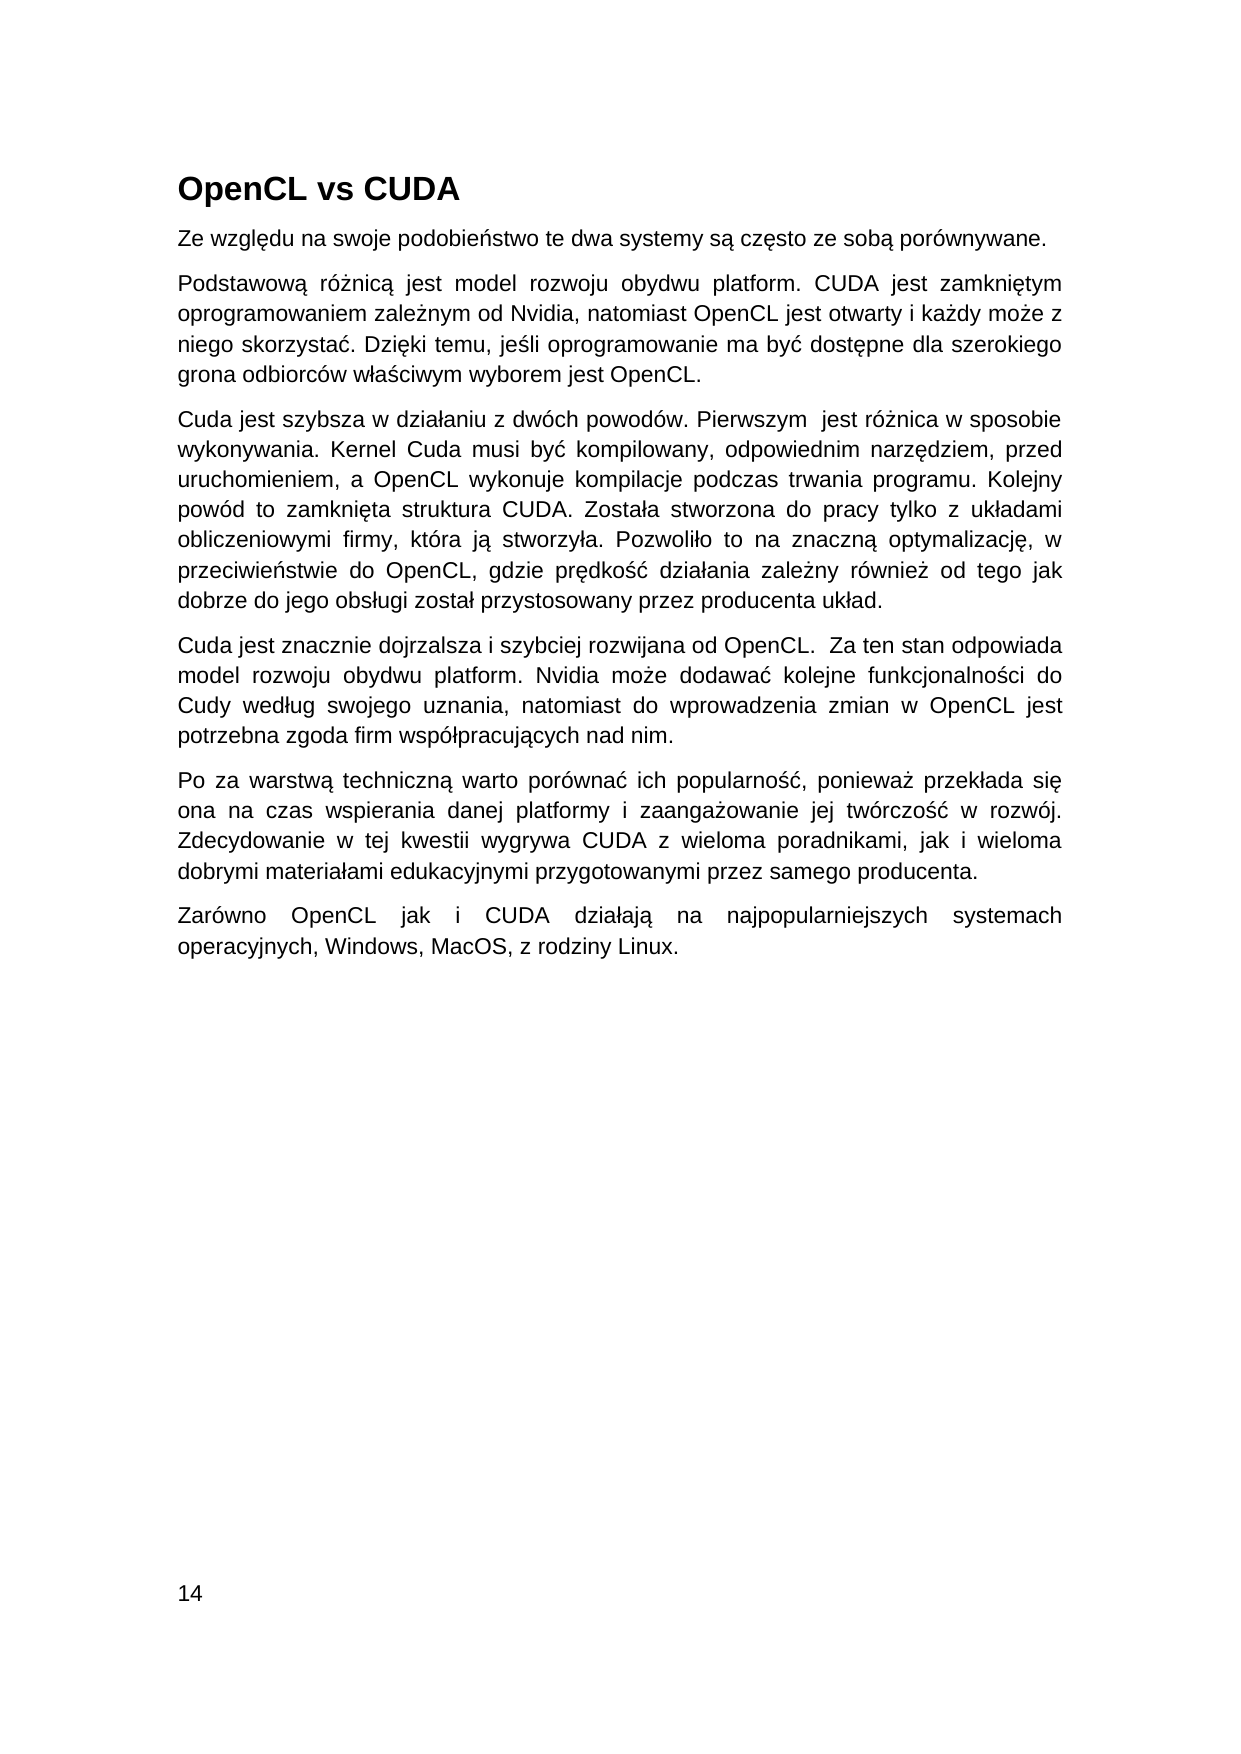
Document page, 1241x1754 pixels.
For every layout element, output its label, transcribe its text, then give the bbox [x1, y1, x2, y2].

text Cuda jest znacznie dojrzalsza i szybciej rozwijana od OpenCL. Za ten stan odpowiada model rozwoju obydwu platform. Nvidia może dodawać kolejne funkcjonalności do Cudy według swojego uznania, natomiast do wprowadzenia zmian w OpenCL jest potrzebna zgoda firm współpracujących nad nim. [177, 632, 1063, 748]
text Zarówno OpenCL jak i CUDA działają na najpopularniejszych systemach operacyjnych, Windows, MacOS, z rodziny Linux. [177, 902, 1063, 959]
text Ze względu na swoje podobieństwo te dwa systemy są często ze sobą porównywane. [177, 225, 1063, 252]
subtitle OpenCL vs CUDA [177, 168, 1063, 207]
text Po za warstwą techniczną warto porównać ich popularność, ponieważ przekłada się ona na czas wspierania danej platformy i zaangażowanie jej twórczość w rozwój. Zdecydowanie w tej kwestii wygrywa CUDA z wieloma poradnikami, jak i wieloma dobrymi materiałami edukacyjnymi przygotowanymi przez samego producenta. [177, 767, 1063, 884]
text Cuda jest szybsza w działaniu z dwóch powodów. Pierwszym jest różnica w sposobie wykonywania. Kernel Cuda musi być kompilowany, odpowiednim narzędziem, przed uruchomieniem, a OpenCL wykonuje kompilacje podczas trwania programu. Kolejny powód to zamknięta struktura CUDA. Została stworzona do pracy tylko z układami obliczeniowymi firmy, która ją stworzyła. Pozwoliło to na znaczną optymalizację, w przeciwieństwie do OpenCL, gdzie prędkość działania zależny również od tego jak dobrze do jego obsługi został przystosowany przez producenta układ. [177, 406, 1063, 613]
text Podstawową różnicą jest model rozwoju obydwu platform. CUDA jest zamkniętym oprogramowaniem zależnym od Nvidia, natomiast OpenCL jest otwarty i każdy może z niego skorzystać. Dzięki temu, jeśli oprogramowanie ma być dostępne dla szerokiego grona odbiorców właściwym wyborem jest OpenCL. [177, 270, 1063, 387]
